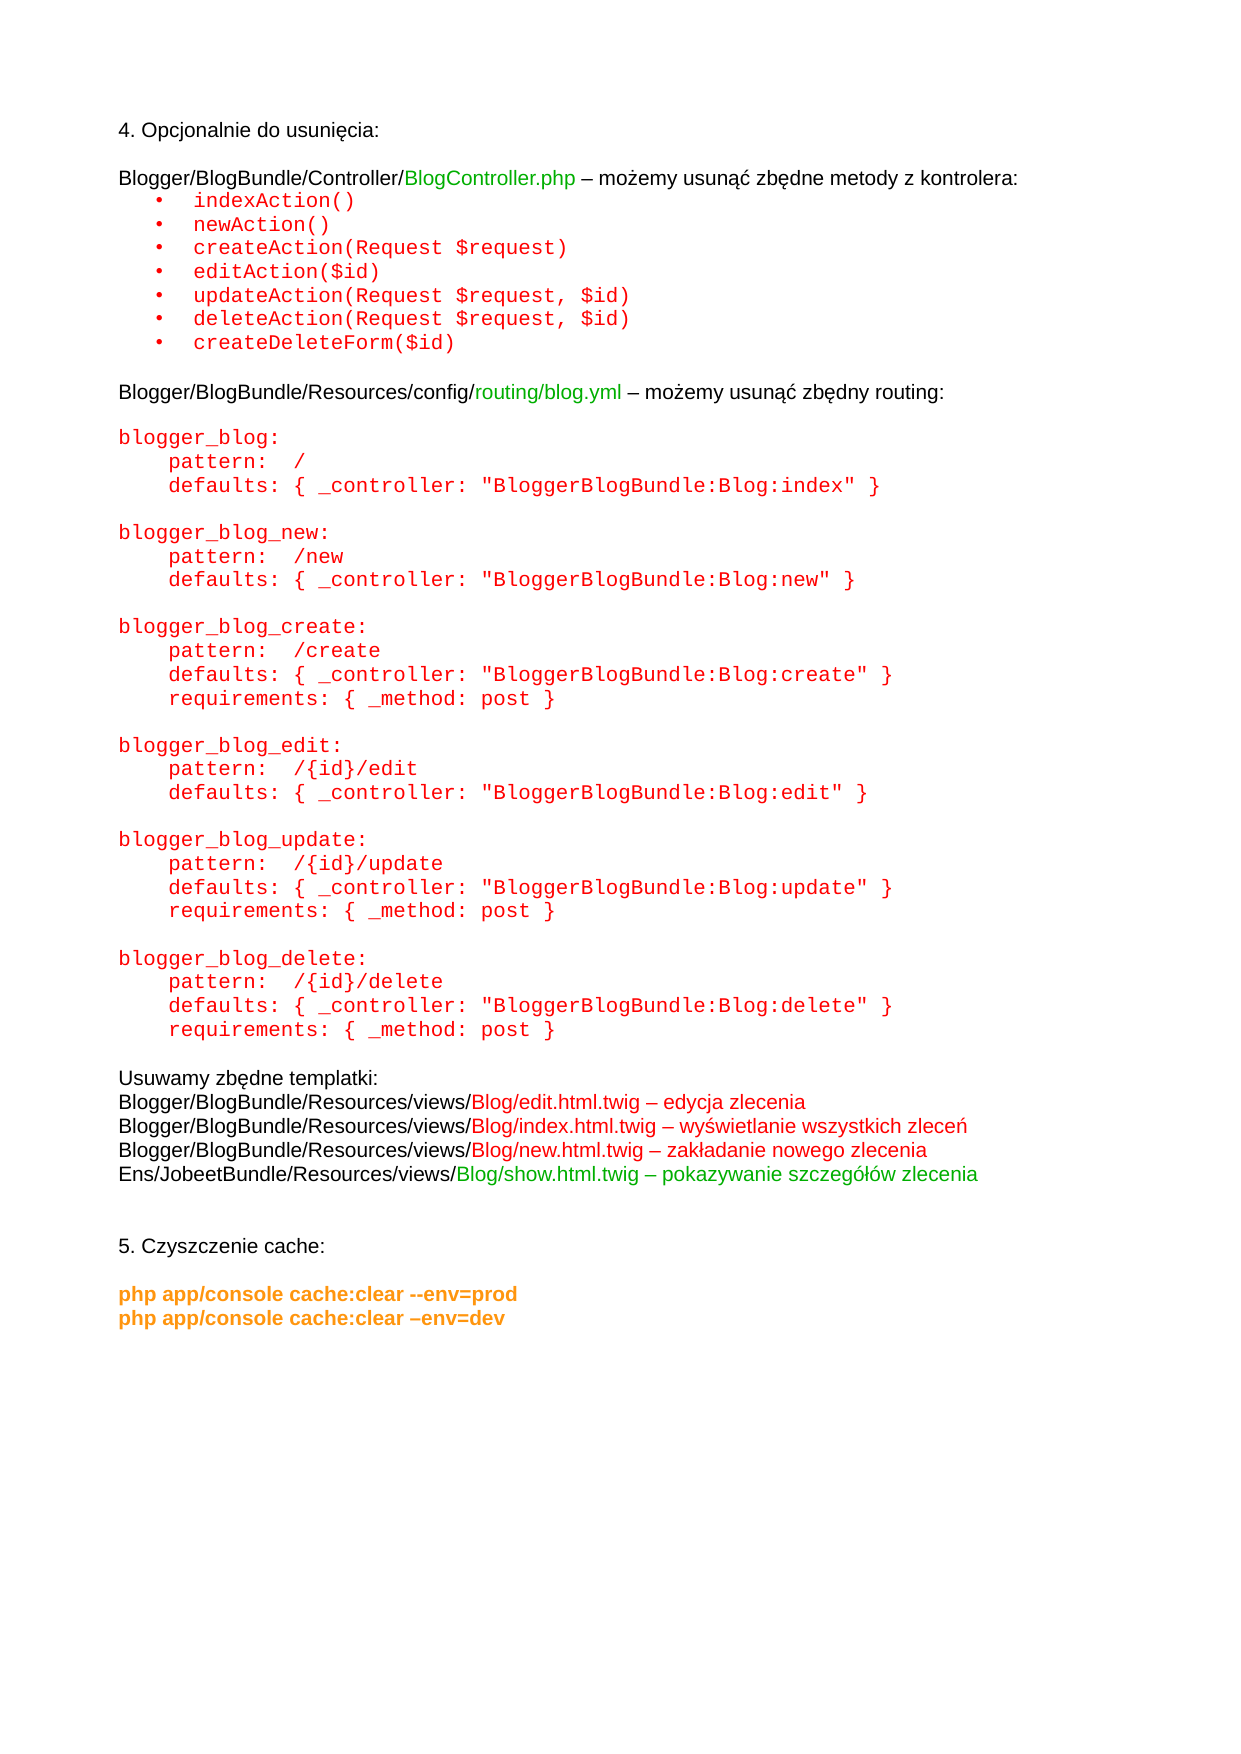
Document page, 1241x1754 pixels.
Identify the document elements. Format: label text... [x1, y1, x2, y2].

text Blogger/BlogBundle/Controller/BlogController.php – możemy usunąć zbędne metody z kontrolera: [118, 166, 1122, 190]
text pattern: /{id}/edit [118, 758, 1122, 782]
text defaults: { _controller: "BloggerBlogBundle:Blog:edit" } [118, 782, 1122, 806]
text defaults: { _controller: "BloggerBlogBundle:Blog:update" } [118, 877, 1122, 900]
list indexAction() [156, 190, 1122, 214]
list createAction(Request $request) [156, 237, 1122, 261]
text blogger_blog_edit: [118, 735, 1122, 758]
text blogger_blog_create: [118, 617, 1122, 640]
text blogger_blog: [118, 427, 1122, 451]
text blogger_blog_new: [118, 522, 1122, 546]
list editAction($id) [156, 261, 1122, 284]
text defaults: { _controller: "BloggerBlogBundle:Blog:index" } [118, 475, 1122, 498]
text defaults: { _controller: "BloggerBlogBundle:Blog:delete" } [118, 995, 1122, 1018]
text Blogger/BlogBundle/Resources/config/routing/blog.yml – możemy usunąć zbędny routing: [118, 379, 1122, 403]
text 4. Opcjonalnie do usunięcia: [118, 118, 1122, 142]
text pattern: /{id}/update [118, 853, 1122, 877]
text Ens/JobeetBundle/Resources/views/Blog/show.html.twig – pokazywanie szczegółów zlecenia [118, 1162, 1122, 1186]
text pattern: /new [118, 546, 1122, 569]
text Blogger/BlogBundle/Resources/views/Blog/new.html.twig – zakładanie nowego zlecenia [118, 1138, 1122, 1162]
text 5. Czyszczenie cache: [118, 1234, 1122, 1258]
list updateAction(Request $request, $id) [156, 284, 1122, 308]
list deleteAction(Request $request, $id) [156, 308, 1122, 332]
text requirements: { _method: post } [118, 687, 1122, 711]
text pattern: /create [118, 640, 1122, 664]
text php app/console cache:clear –env=dev [118, 1306, 1122, 1330]
text defaults: { _controller: "BloggerBlogBundle:Blog:create" } [118, 664, 1122, 687]
list newAction() [156, 214, 1122, 237]
text requirements: { _method: post } [118, 1018, 1122, 1042]
text blogger_blog_delete: [118, 948, 1122, 971]
text blogger_blog_update: [118, 829, 1122, 853]
text Blogger/BlogBundle/Resources/views/Blog/edit.html.twig – edycja zlecenia [118, 1090, 1122, 1114]
text php app/console cache:clear --env=prod [118, 1282, 1122, 1306]
text Blogger/BlogBundle/Resources/views/Blog/index.html.twig – wyświetlanie wszystkich zleceń [118, 1114, 1122, 1138]
text pattern: /{id}/delete [118, 971, 1122, 995]
text requirements: { _method: post } [118, 900, 1122, 924]
text defaults: { _controller: "BloggerBlogBundle:Blog:new" } [118, 569, 1122, 593]
text Usuwamy zbędne templatki: [118, 1066, 1122, 1090]
list createDeleteForm($id) [156, 332, 1122, 356]
text pattern: / [118, 451, 1122, 475]
